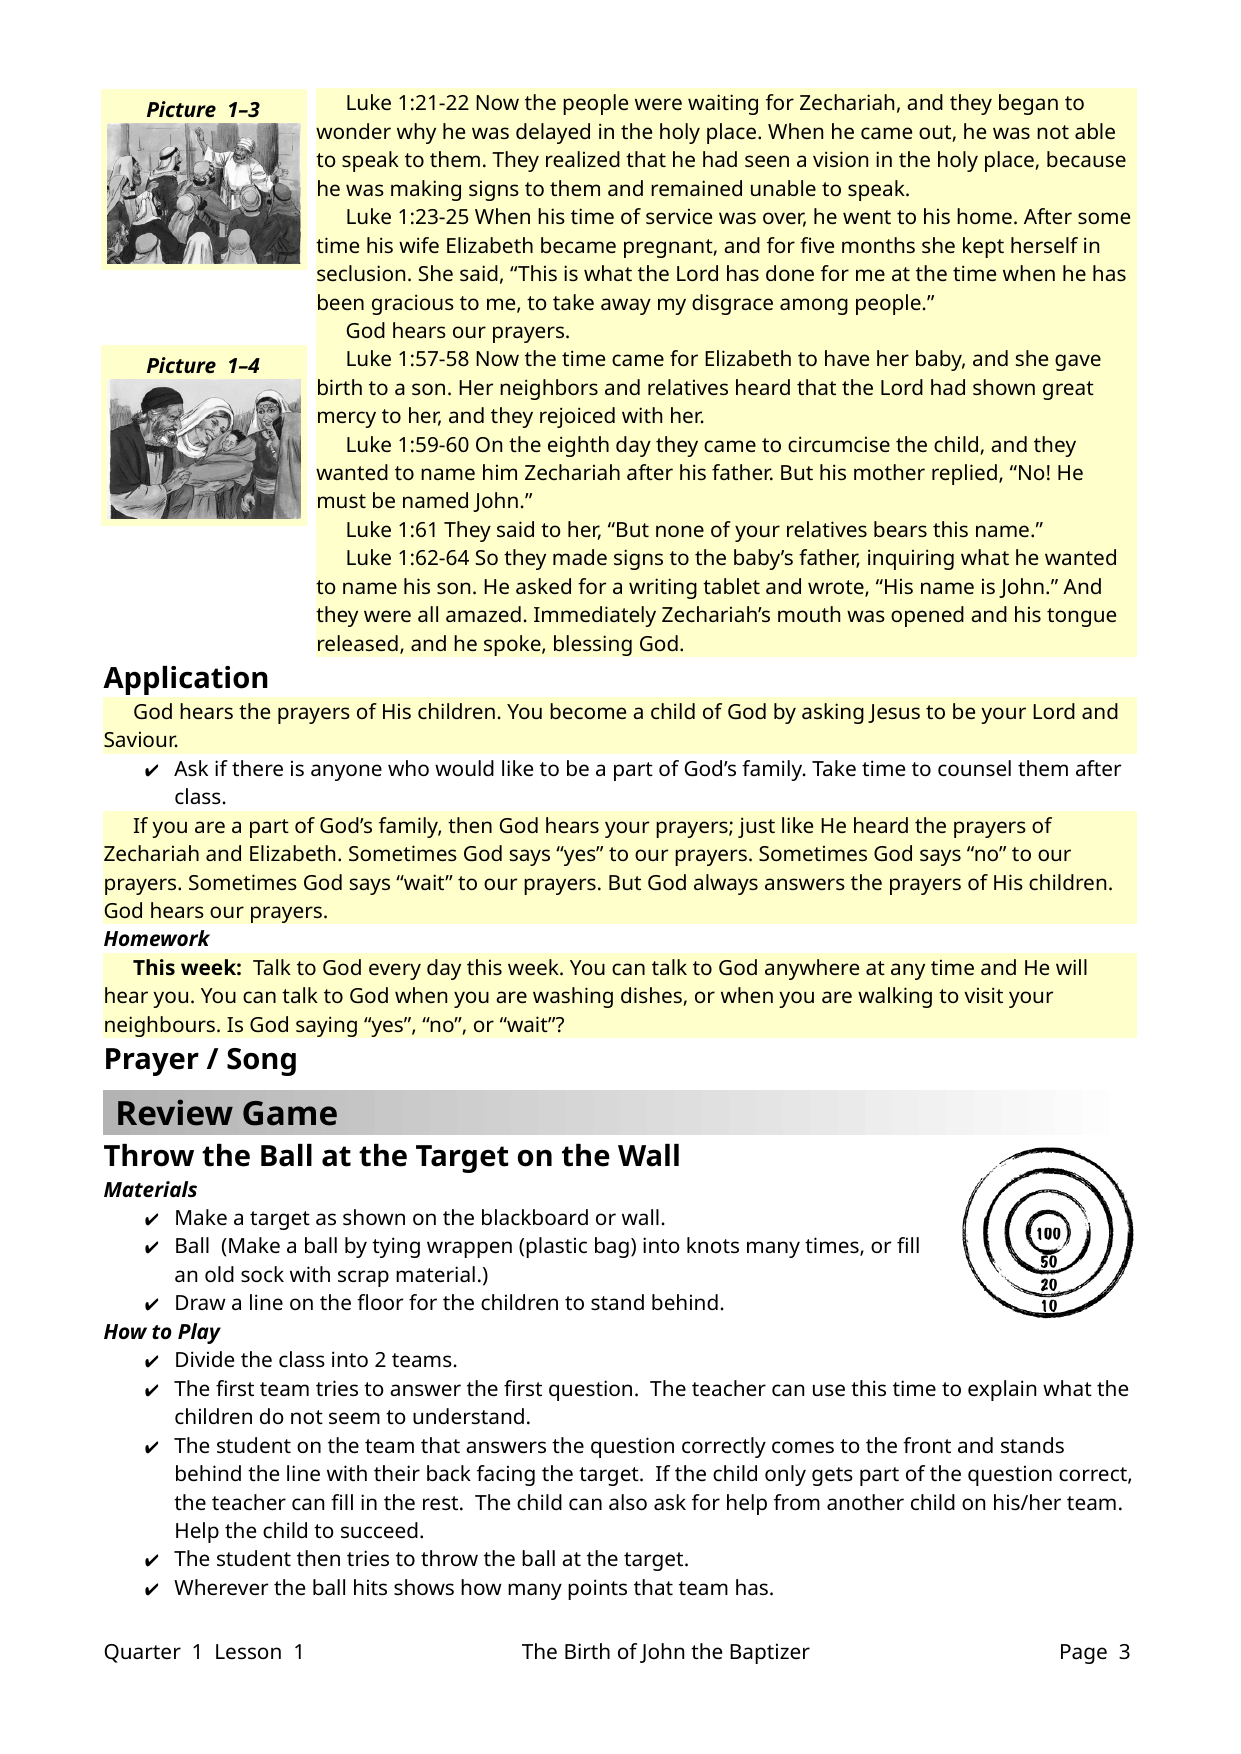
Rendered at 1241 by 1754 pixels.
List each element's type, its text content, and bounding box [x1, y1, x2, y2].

text If you are a part of God’s family, then God hears your prayers; just like He heard the prayers of Zechariah and Elizabeth. Sometimes God says “yes” to our prayers. Sometimes God says “no” to our prayers. Sometimes God says “wait” to our prayers. But God always answers the prayers of His children. [103, 811, 1137, 896]
text Throw the Ball at the Target on the Wall [103, 1135, 1137, 1175]
text Prayer / Song [103, 1038, 1137, 1078]
picture [971, 1156, 1137, 1322]
text Luke 1:57-58 Now the time came for Elizabeth to have her baby, and she gave birth to a son. Her neighbors and relatives heard that the Lord had shown great mercy to her, and they rejoiced with her. [316, 344, 1137, 430]
picture [107, 379, 301, 519]
list The student on the team that answers the question correctly comes to the front and stands behind the line with their back facing the target. If the child only gets part of the question correct, the teacher can fill in the rest. The child can also ask for help from another child on his/her team. Help the child to succeed. [145, 1431, 1137, 1544]
text God hears the prayers of His children. You become a child of God by asking Jesus to be your Lord and Saviour. [103, 697, 1137, 754]
text Luke 1:59-60 On the eighth day they came to circumcise the child, and they wanted to name him Zechariah after his father. But his mother replied, “No! He must be named John.” [316, 430, 1137, 515]
text How to Play [103, 1317, 1137, 1345]
text Homework [103, 924, 1137, 953]
text [101, 379, 307, 526]
list Ask if there is anyone who would like to be a part of God’s family. Take time to counsel them after class. [145, 754, 1137, 811]
list Wherever the ball hits shows how many points that team has. [145, 1573, 1137, 1601]
text [101, 123, 307, 270]
text Materials [103, 1175, 971, 1203]
subtitle Review Game [103, 1090, 1137, 1135]
list The student then tries to throw the ball at the target. [145, 1544, 1137, 1573]
text Luke 1:21-22 Now the people were waiting for Zechariah, and they began to wonder why he was delayed in the holy place. When he came out, he was not able to speak to them. They realized that he had seen a vision in the holy place, because he was making signs to them and remained unable to speak. [316, 88, 1137, 202]
text Luke 1:61 They said to her, “But none of your relatives bears this name.” [316, 515, 1137, 543]
text This week: Talk to God every day this week. You can talk to God anywhere at any time and He will hear you. You can talk to God when you are washing dishes, or when you are walking to visit your neighbours. Is God saying “yes”, “no”, or “wait”? [103, 953, 1137, 1038]
list Ball (Make a ball by tying wrappen (plastic bag) into knots many times, or fill an old sock with scrap material.) [145, 1232, 971, 1288]
text God hears our prayers. [316, 316, 1137, 344]
list Draw a line on the floor for the children to stand behind. [145, 1288, 971, 1317]
text Luke 1:62-64 So they made signs to the baby’s father, inquiring what he wanted to name his son. He asked for a writing tablet and wrote, “His name is John.” And they were all amazed. Immediately Zechariah’s mouth was opened and his tongue released, and he spoke, blessing God. [316, 543, 1137, 657]
text Application [103, 657, 1137, 697]
picture [107, 123, 301, 264]
text God hears our prayers. [103, 896, 1137, 924]
list Divide the class into 2 teams. [145, 1345, 1137, 1374]
list The first team tries to answer the first question. The teacher can use this time to explain what the children do not seem to understand. [145, 1374, 1137, 1431]
list Make a target as shown on the blackboard or wall. [145, 1203, 971, 1232]
text Picture 1–4 [101, 351, 307, 379]
text Picture 1–3 [101, 95, 307, 123]
text Luke 1:23-25 When his time of service was over, he went to his home. After some time his wife Elizabeth became pregnant, and for five months she kept herself in seclusion. She said, “This is what the Lord has done for me at the time when he has been gracious to me, to take away my disgrace among people.” [316, 202, 1137, 316]
